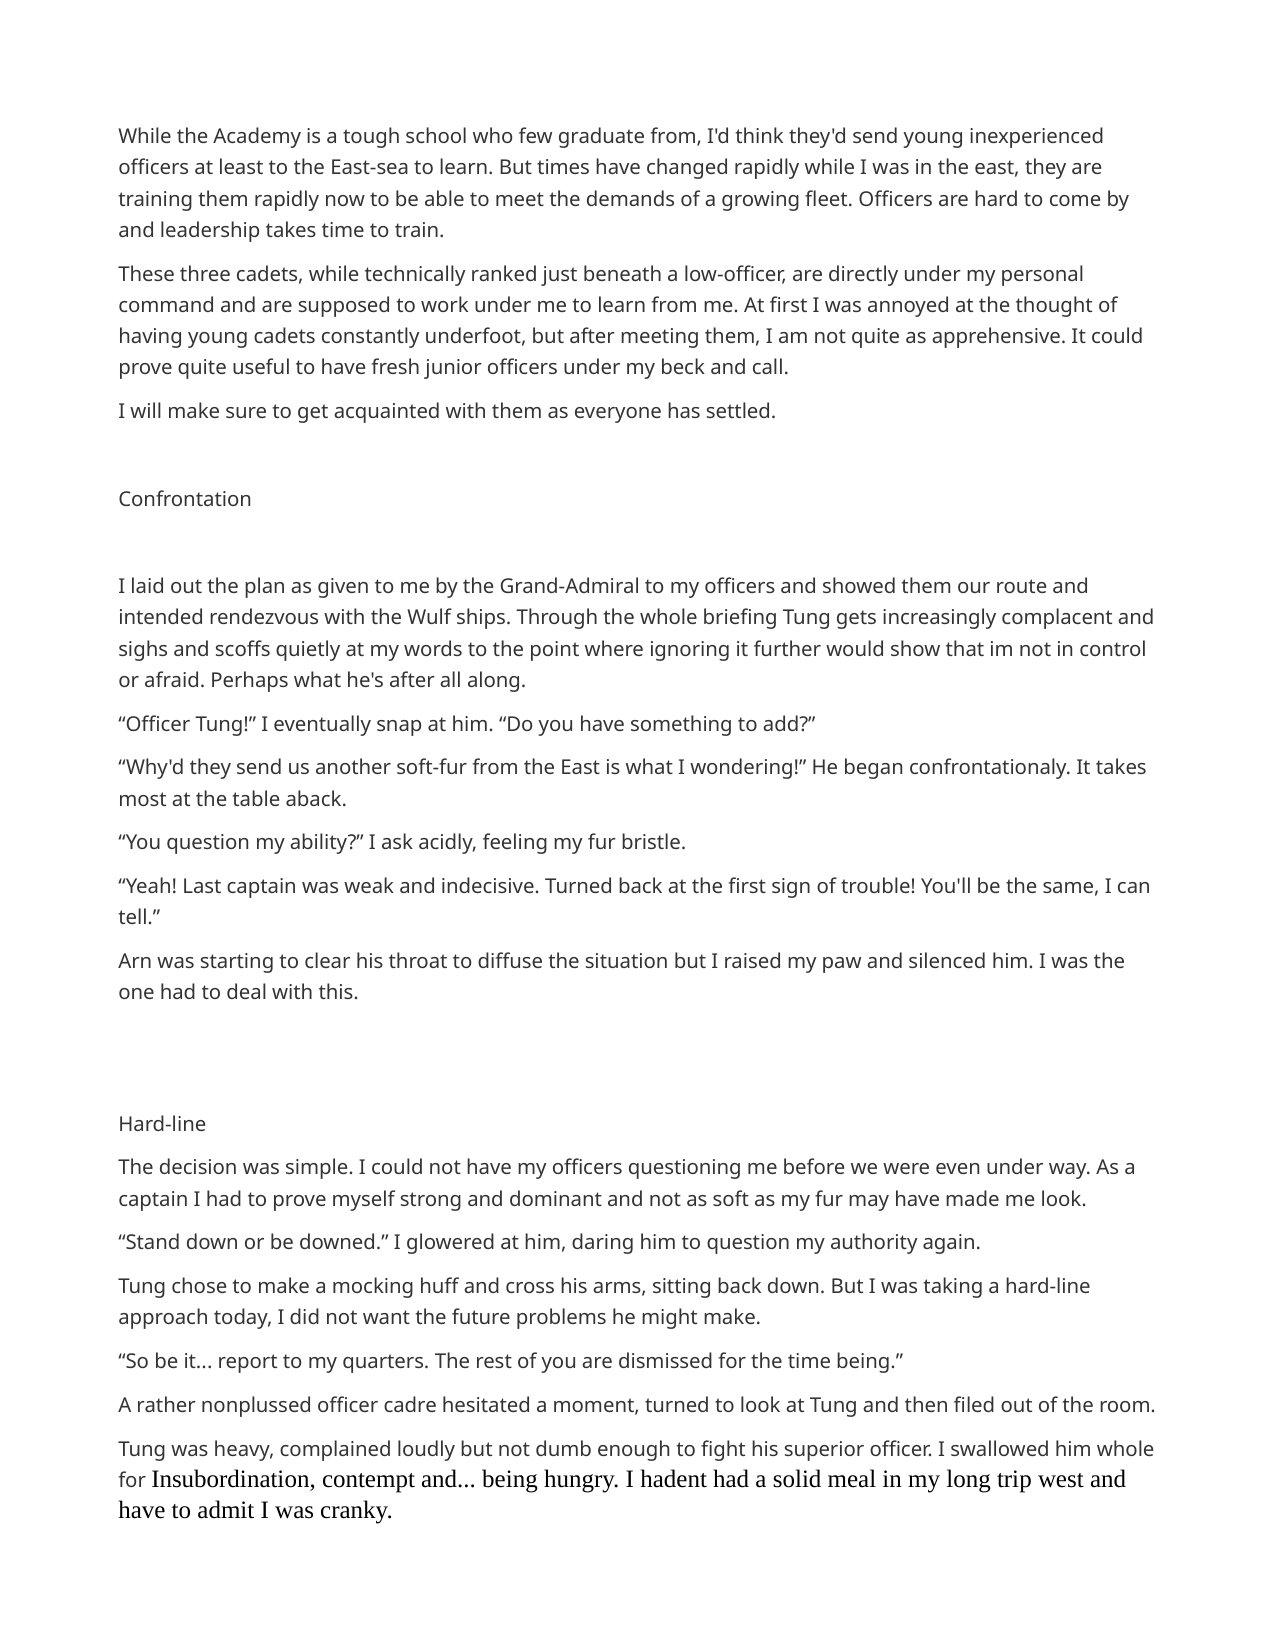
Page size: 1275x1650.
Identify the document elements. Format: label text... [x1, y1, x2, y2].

text These three cadets, while technically ranked just beneath a low-officer, are directly under my personal command and are supposed to work under me to learn from me. At first I was annoyed at the thought of having young cadets constantly underfoot, but after meeting them, I am not quite as apprehensive. It could prove quite useful to have fresh junior officers under my beck and call. [118, 256, 1157, 381]
text “Stand down or be downed.” I glowered at him, daring him to question my authority again. [118, 1224, 1157, 1256]
text I will make sure to get acquainted with them as everyone has settled. [118, 393, 1157, 424]
text I laid out the plan as given to me by the Grand-Admiral to my officers and showed them our route and intended rendezvous with the Wulf ships. Through the whole briefing Tung gets increasingly complacent and sighs and scoffs quietly at my words to the point where ignoring it further would show that im not in control or afraid. Perhaps what he's after all along. [118, 568, 1157, 693]
text A rather nonplussed officer cadre hesitated a moment, turned to look at Tung and then filed out of the room. [118, 1387, 1157, 1418]
text Arn was starting to clear his throat to diffuse the situation but I raised my paw and silenced him. I was the one had to deal with this. [118, 943, 1157, 1006]
text “Why'd they send us another soft-fur from the East is what I wondering!” He began confrontationaly. It takes most at the table aback. [118, 749, 1157, 812]
text Tung chose to make a mocking huff and cross his arms, sitting back down. But I was taking a hard-line approach today, I did not want the future problems he might make. [118, 1268, 1157, 1331]
text Tung was heavy, complained loudly but not dumb enough to fight his superior officer. I swallowed him whole for Insubordination, contempt and... being hungry. I hadent had a solid meal in my long trip west and have to admit I was cranky. [118, 1431, 1157, 1524]
text Confrontation [118, 481, 1157, 512]
text “Officer Tung!” I eventually snap at him. “Do you have something to add?” [118, 706, 1157, 737]
text Hard-line [118, 1106, 1157, 1137]
text The decision was simple. I could not have my officers questioning me before we were even under way. As a captain I had to prove myself strong and dominant and not as soft as my fur may have made me look. [118, 1149, 1157, 1212]
text While the Academy is a tough school who few graduate from, I'd think they'd send young inexperienced officers at least to the East-sea to learn. But times have changed rapidly while I was in the east, they are training them rapidly now to be able to meet the demands of a growing fleet. Officers are hard to come by and leadership takes time to train. [118, 118, 1157, 243]
text “You question my ability?” I ask acidly, feeling my fur bristle. [118, 824, 1157, 856]
text “So be it... report to my quarters. The rest of you are dismissed for the time being.” [118, 1343, 1157, 1374]
text “Yeah! Last captain was weak and indecisive. Turned back at the first sign of trouble! You'll be the same, I can tell.” [118, 868, 1157, 931]
